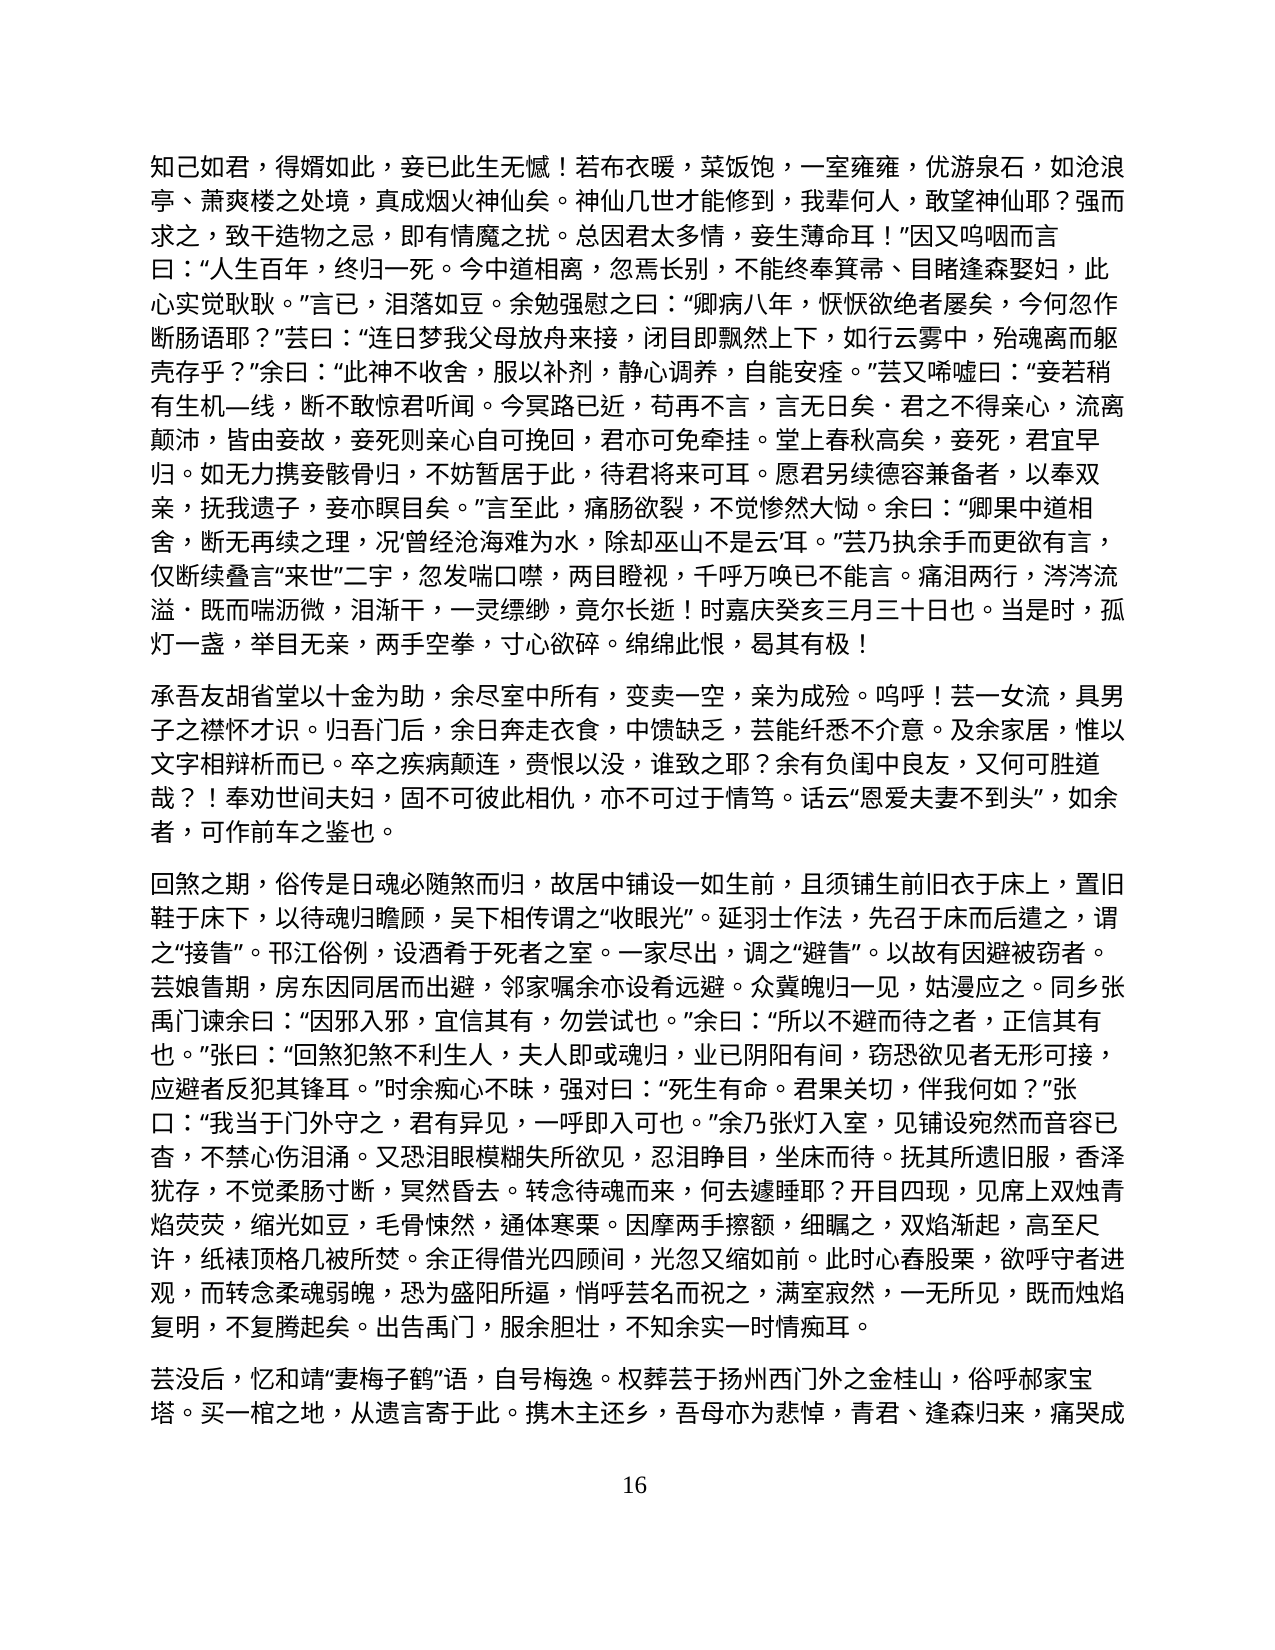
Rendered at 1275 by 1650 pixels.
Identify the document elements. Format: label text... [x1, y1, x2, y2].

text 知己如君，得婿如此，妾已此生无憾！若布衣暖，菜饭饱，一室雍雍，优游泉石，如沧浪亭、萧爽楼之处境，真成烟火神仙矣。神仙几世才能修到，我辈何人，敢望神仙耶？强而求之，致干造物之忌，即有情魔之扰。总因君太多情，妾生薄命耳！”因又呜咽而言曰：“人生百年，终归一死。今中道相离，忽焉长别，不能终奉箕帚、目睹逢森娶妇，此心实觉耿耿。”言已，泪落如豆。余勉强慰之曰：“卿病八年，恹恹欲绝者屡矣，今何忽作断肠语耶？”芸曰：“连日梦我父母放舟来接，闭目即飘然上下，如行云雾中，殆魂离而躯壳存乎？”余曰：“此神不收舍，服以补剂，静心调养，自能安痊。”芸又唏嘘曰：“妾若稍有生机—线，断不敢惊君听闻。今冥路已近，苟再不言，言无日矣．君之不得亲心，流离颠沛，皆由妾故，妾死则亲心自可挽回，君亦可免牵挂。堂上春秋高矣，妾死，君宜早归。如无力携妾骸骨归，不妨暂居于此，待君将来可耳。愿君另续德容兼备者，以奉双亲，抚我遗子，妾亦瞑目矣。”言至此，痛肠欲裂，不觉惨然大恸。余曰：“卿果中道相舍，断无再续之理，况‘曾经沧海难为水，除却巫山不是云’耳。”芸乃执余手而更欲有言，仅断续叠言“来世”二宇，忽发喘口噤，两目瞪视，千呼万唤已不能言。痛泪两行，涔涔流溢．既而喘沥微，泪渐干，一灵缥缈，竟尔长逝！时嘉庆癸亥三月三十日也。当是时，孤灯一盏，举目无亲，两手空拳，寸心欲碎。绵绵此恨，曷其有极！ [150, 150, 1125, 661]
text 承吾友胡省堂以十金为助，余尽室中所有，变卖一空，亲为成殓。呜呼！芸一女流，具男子之襟怀才识。归吾门后，余日奔走衣食，中馈缺乏，芸能纤悉不介意。及余家居，惟以文字相辩析而已。卒之疾病颠连，赍恨以没，谁致之耶？余有负闺中良友，又何可胜道哉？！奉劝世间夫妇，固不可彼此相仇，亦不可过于情笃。话云“恩爱夫妻不到头”，如余者，可作前车之鉴也。 [150, 679, 1125, 849]
text 芸没后，忆和靖“妻梅子鹤”语，自号梅逸。权葬芸于扬州西门外之金桂山，俗呼郝家宝塔。买一棺之地，从遗言寄于此。携木主还乡，吾母亦为悲悼，青君、逢森归来，痛哭成 [150, 1362, 1125, 1430]
text 回煞之期，俗传是日魂必随煞而归，故居中铺设一如生前，且须铺生前旧衣于床上，置旧鞋于床下，以待魂归瞻顾，吴下相传谓之“收眼光”。延羽士作法，先召于床而后遣之，谓之“接眚”。邗江俗例，设酒肴于死者之室。一家尽出，调之“避眚”。以故有因避被窃者。芸娘眚期，房东因同居而出避，邻家嘱余亦设肴远避。众冀魄归一见，姑漫应之。同乡张禹门谏余曰：“因邪入邪，宜信其有，勿尝试也。”余曰：“所以不避而待之者，正信其有也。”张曰：“回煞犯煞不利生人，夫人即或魂归，业已阴阳有间，窃恐欲见者无形可接，应避者反犯其锋耳。”时余痴心不昧，强对曰：“死生有命。君果关切，伴我何如？”张口：“我当于门外守之，君有异见，一呼即入可也。”余乃张灯入室，见铺设宛然而音容已杳，不禁心伤泪涌。又恐泪眼模糊失所欲见，忍泪睁目，坐床而待。抚其所遗旧服，香泽犹存，不觉柔肠寸断，冥然昏去。转念待魂而来，何去遽睡耶？开目四现，见席上双烛青焰荧荧，缩光如豆，毛骨悚然，通体寒栗。因摩两手擦额，细瞩之，双焰渐起，高至尺许，纸裱顶格几被所焚。余正得借光四顾间，光忽又缩如前。此时心舂股栗，欲呼守者进观，而转念柔魂弱魄，恐为盛阳所逼，悄呼芸名而祝之，满室寂然，一无所见，既而烛焰复明，不复腾起矣。出告禹门，服余胆壮，不知余实一时情痴耳。 [150, 867, 1125, 1344]
